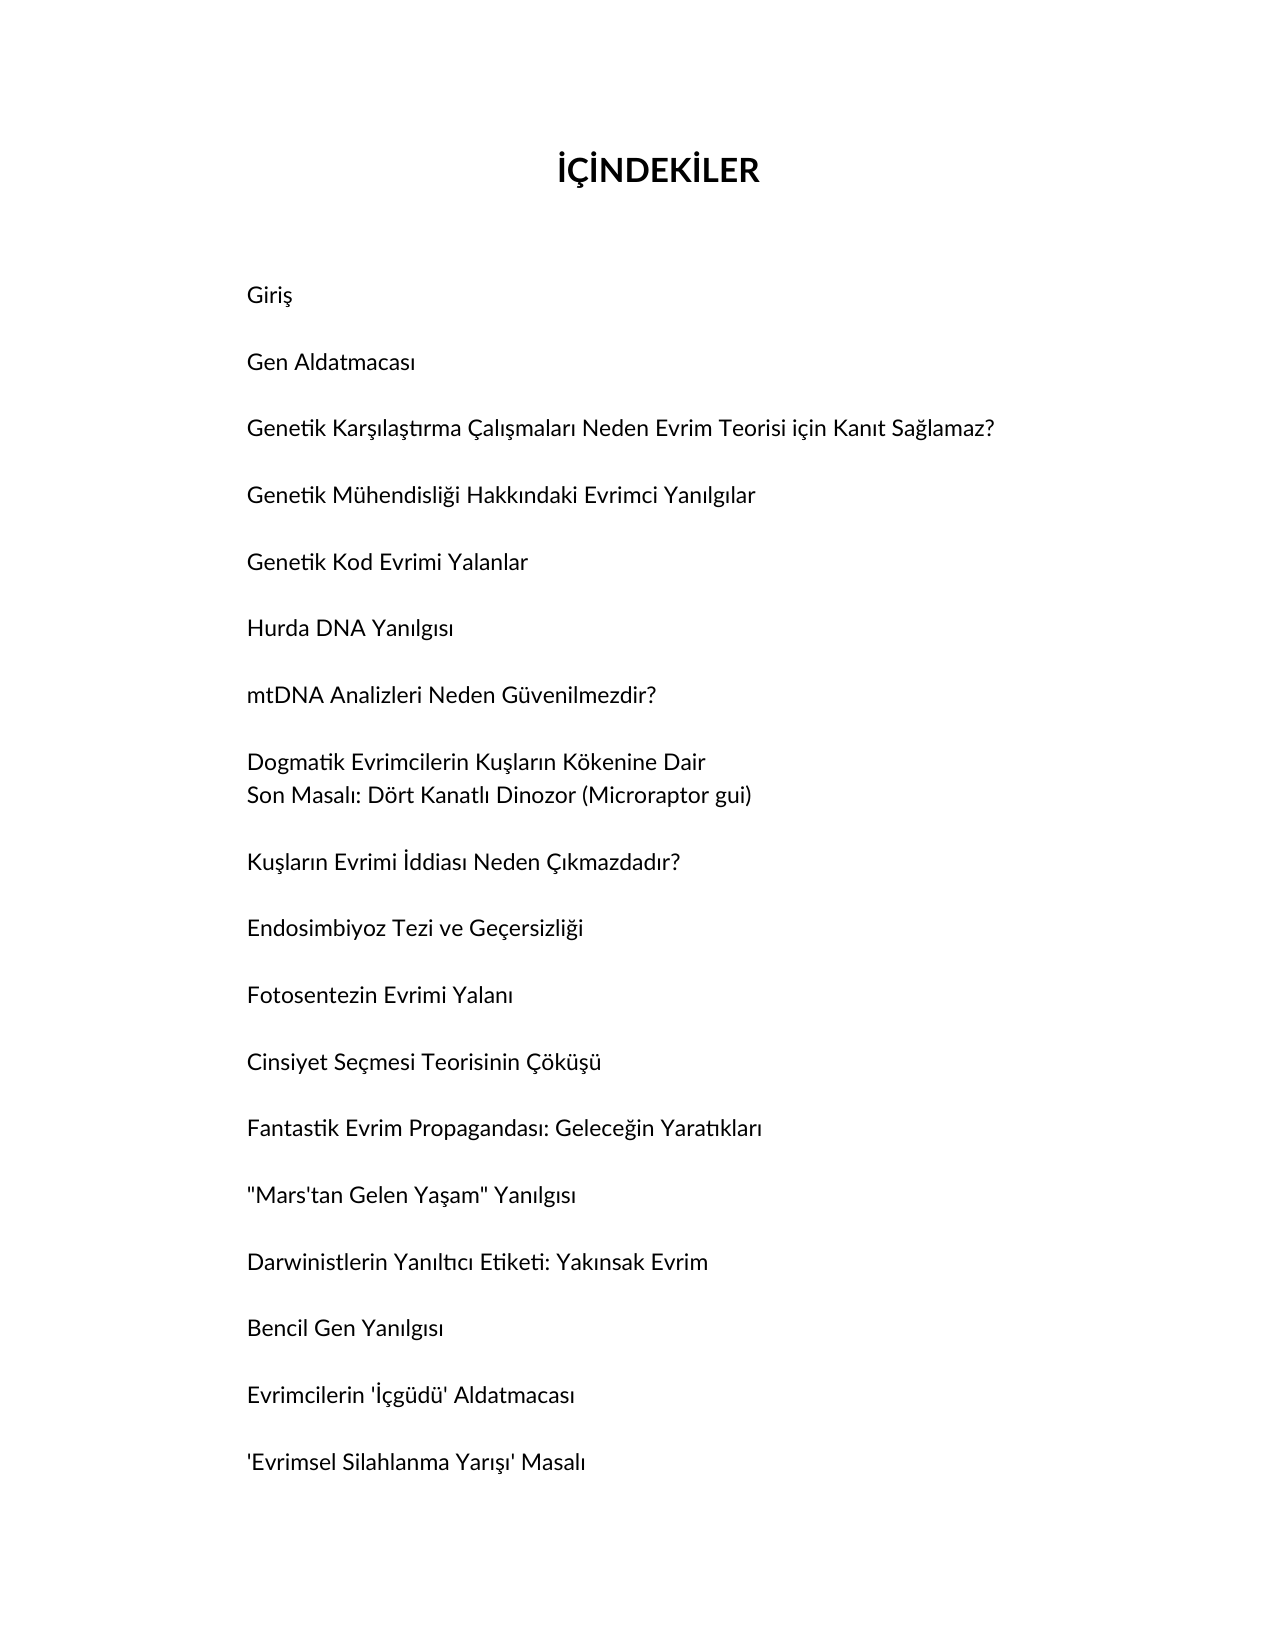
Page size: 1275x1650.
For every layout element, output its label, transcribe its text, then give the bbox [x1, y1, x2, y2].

text Hurda DNA Yanılgısı [187, 610, 1070, 643]
text Endosimbiyoz Tezi ve Geçersizliği [187, 910, 1070, 943]
text Son Masalı: Dört Kanatlı Dinozor (Microraptor gui) [187, 777, 1070, 810]
text Genetik Karşılaştırma Çalışmaları Neden Evrim Teorisi için Kanıt Sağlamaz? [187, 410, 1070, 443]
text Dogmatik Evrimcilerin Kuşların Kökenine Dair [187, 743, 1070, 777]
text Evrimcilerin 'İçgüdü' Aldatmacası [187, 1377, 1070, 1410]
text "Mars'tan Gelen Yaşam" Yanılgısı [187, 1177, 1070, 1210]
text Cinsiyet Seçmesi Teorisinin Çöküşü [187, 1043, 1070, 1077]
text mtDNA Analizleri Neden Güvenilmezdir? [187, 677, 1070, 710]
text Genetik Mühendisliği Hakkındaki Evrimci Yanılgılar [187, 477, 1070, 510]
text 'Evrimsel Silahlanma Yarışı' Masalı [187, 1443, 1070, 1477]
text Gen Aldatmacası [187, 343, 1070, 377]
text Bencil Gen Yanılgısı [187, 1310, 1070, 1343]
text Kuşların Evrimi İddiası Neden Çıkmazdadır? [187, 843, 1070, 877]
text Fantastik Evrim Propagandası: Geleceğin Yaratıkları [187, 1110, 1070, 1143]
subtitle İÇİNDEKİLER [187, 150, 1070, 190]
text Giriş [187, 277, 1070, 310]
text Darwinistlerin Yanıltıcı Etiketi: Yakınsak Evrim [187, 1243, 1070, 1277]
text Fotosentezin Evrimi Yalanı [187, 977, 1070, 1010]
text Genetik Kod Evrimi Yalanlar [187, 543, 1070, 577]
